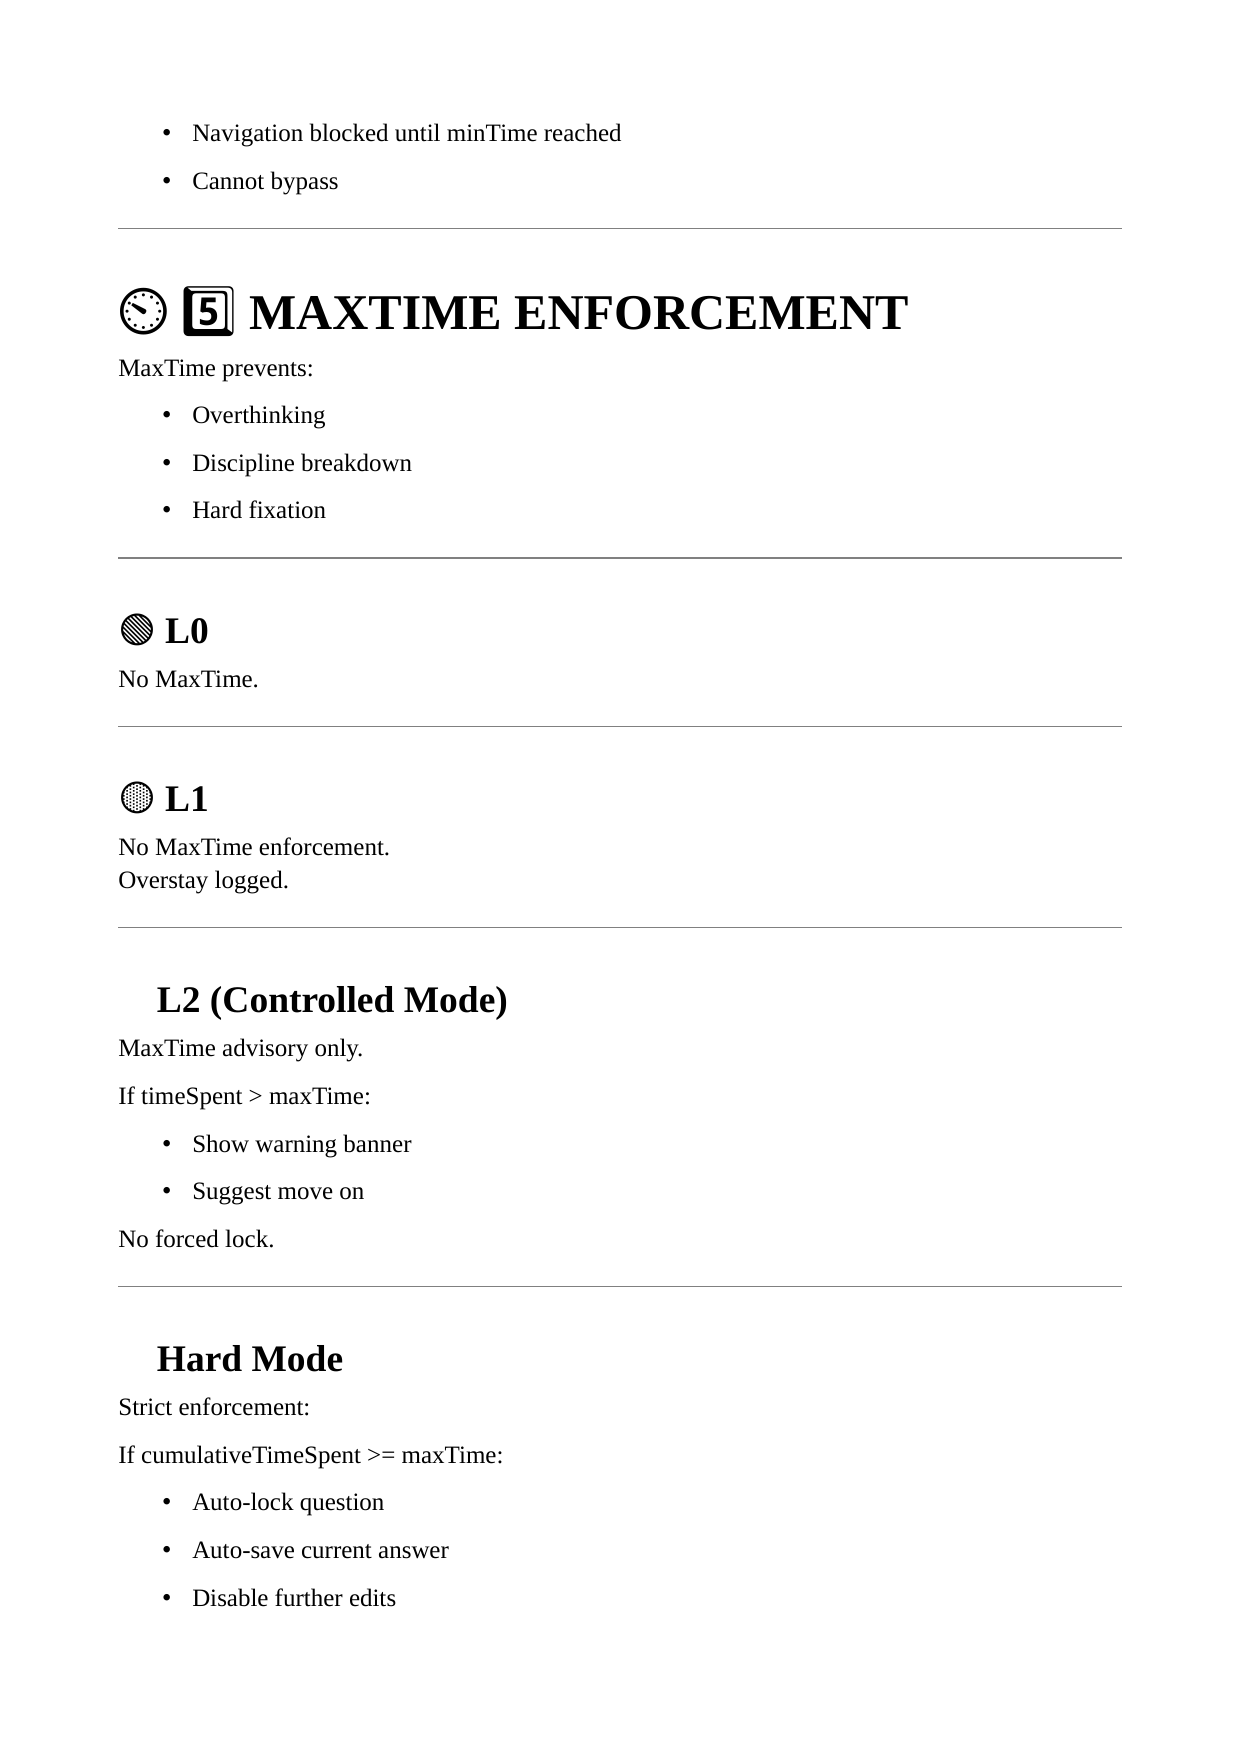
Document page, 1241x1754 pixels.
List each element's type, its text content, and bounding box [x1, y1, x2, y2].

list Cannot bypass [162, 166, 1122, 194]
list Show warning banner [162, 1129, 1122, 1157]
list Auto-save current answer [162, 1535, 1122, 1564]
list Auto-lock question [162, 1487, 1122, 1516]
subtitle 🟢 L0 [118, 608, 1122, 651]
list Disable further edits [162, 1583, 1122, 1611]
text Strict enforcement: [118, 1392, 1122, 1421]
subtitle ⏲ 5️⃣ MAXTIME ENFORCEMENT [118, 283, 1122, 340]
text No MaxTime. [118, 664, 1122, 692]
subtitle 🔵 L2 (Controlled Mode) [118, 978, 1122, 1021]
text MaxTime advisory only. [118, 1033, 1122, 1062]
list Navigation blocked until minTime reached [162, 118, 1122, 147]
text No MaxTime enforcement. Overstay logged. [118, 832, 1122, 894]
text If timeSpent > maxTime: [118, 1081, 1122, 1110]
subtitle 🟡 L1 [118, 776, 1122, 819]
list Discipline breakdown [162, 448, 1122, 477]
text MaxTime prevents: [118, 353, 1122, 381]
list Suggest move on [162, 1176, 1122, 1205]
text If cumulativeTimeSpent >= maxTime: [118, 1440, 1122, 1468]
list Hard fixation [162, 495, 1122, 524]
text No forced lock. [118, 1224, 1122, 1253]
list Overthinking [162, 400, 1122, 429]
subtitle 🔴 Hard Mode [118, 1337, 1122, 1380]
